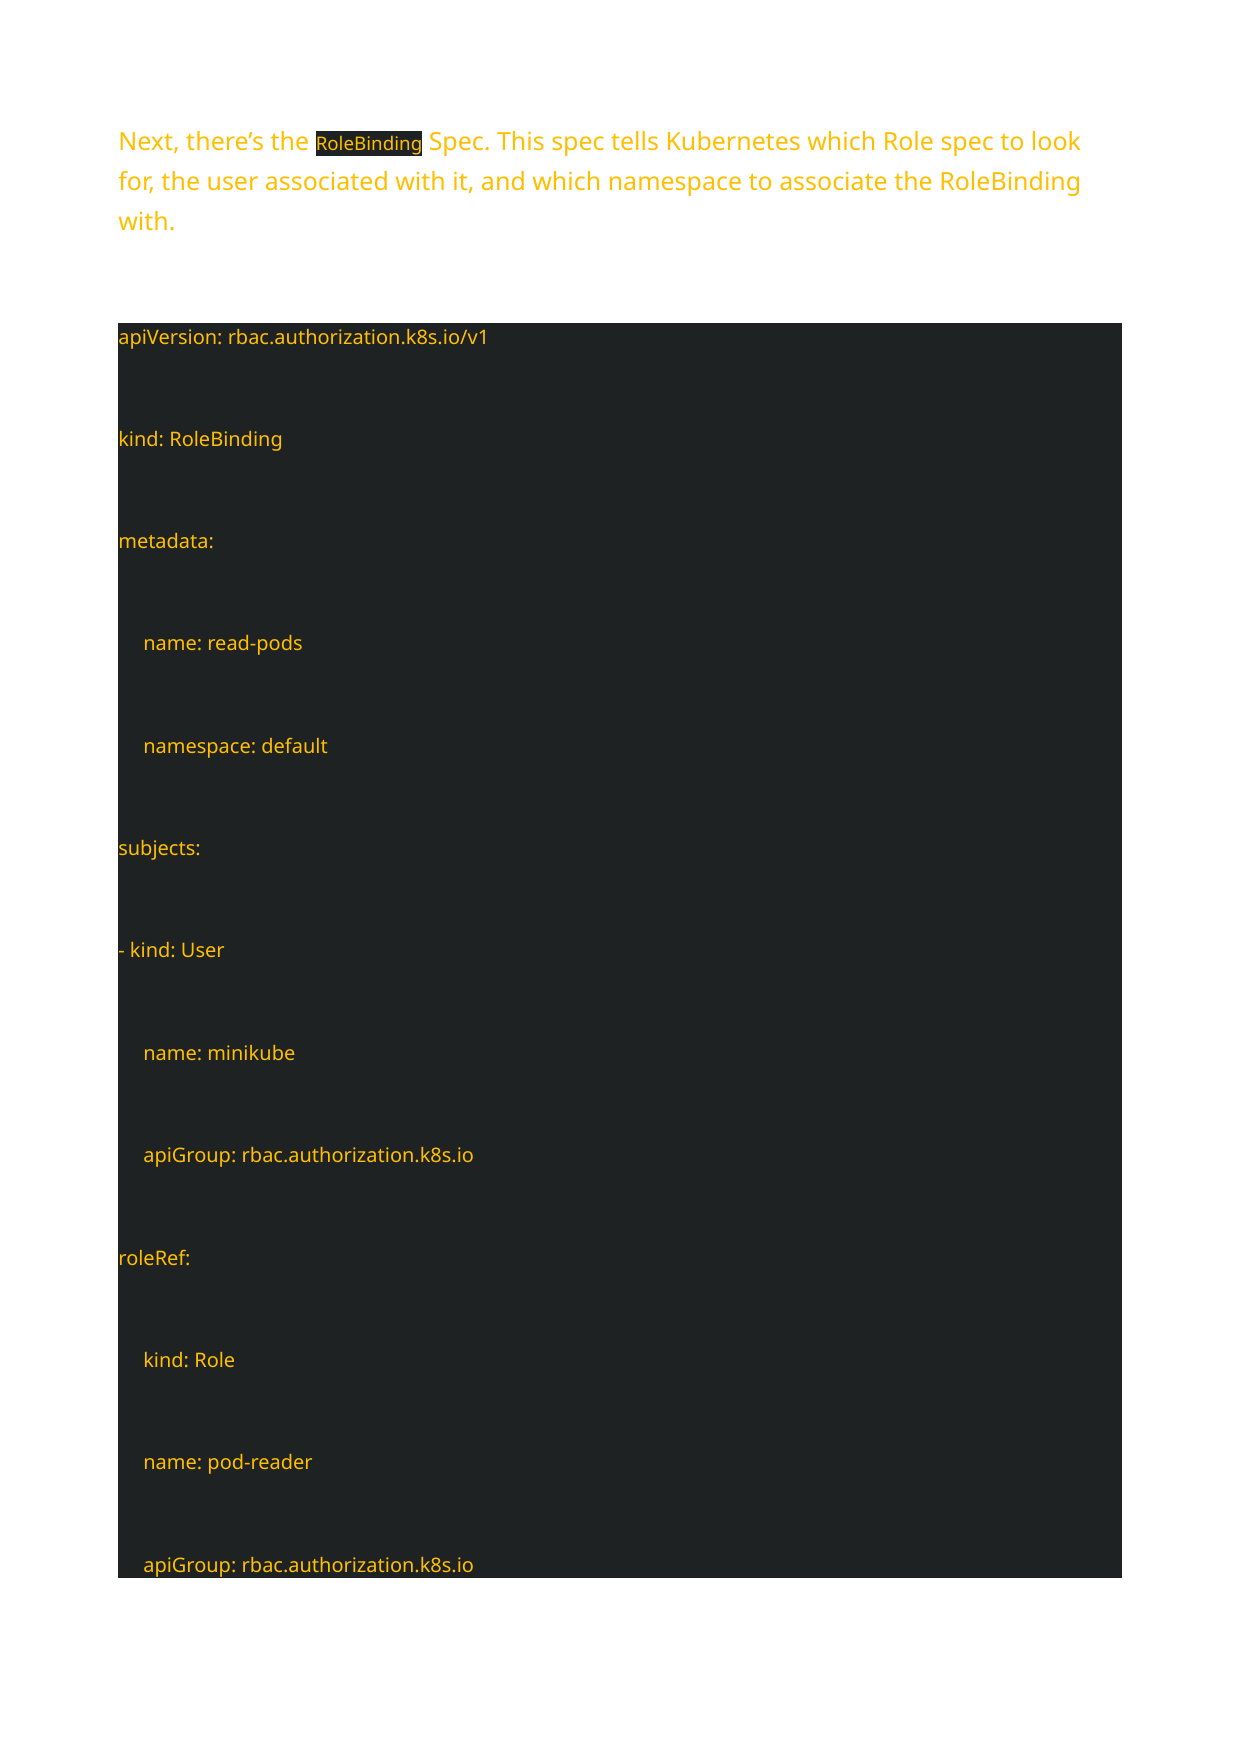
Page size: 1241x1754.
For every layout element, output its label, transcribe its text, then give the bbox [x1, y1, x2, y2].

text apiGroup: rbac.authorization.k8s.io [118, 1141, 1122, 1169]
text Next, there’s the RoleBinding Spec. This spec tells Kubernetes which Role spec to look for, the user associated with it, and which namespace to associate the RoleBinding with. [118, 118, 1122, 238]
text name: minikube [118, 1039, 1122, 1066]
text apiVersion: rbac.authorization.k8s.io/v1 [118, 323, 1122, 350]
text apiGroup: rbac.authorization.k8s.io [118, 1551, 1122, 1578]
text namespace: default [118, 732, 1122, 759]
text roleRef: [118, 1244, 1122, 1271]
text kind: RoleBinding [118, 425, 1122, 452]
text subjects: [118, 834, 1122, 862]
text kind: Role [118, 1346, 1122, 1373]
text name: pod-reader [118, 1448, 1122, 1476]
text metadata: [118, 527, 1122, 554]
text - kind: User [118, 936, 1122, 964]
text name: read-pods [118, 629, 1122, 657]
